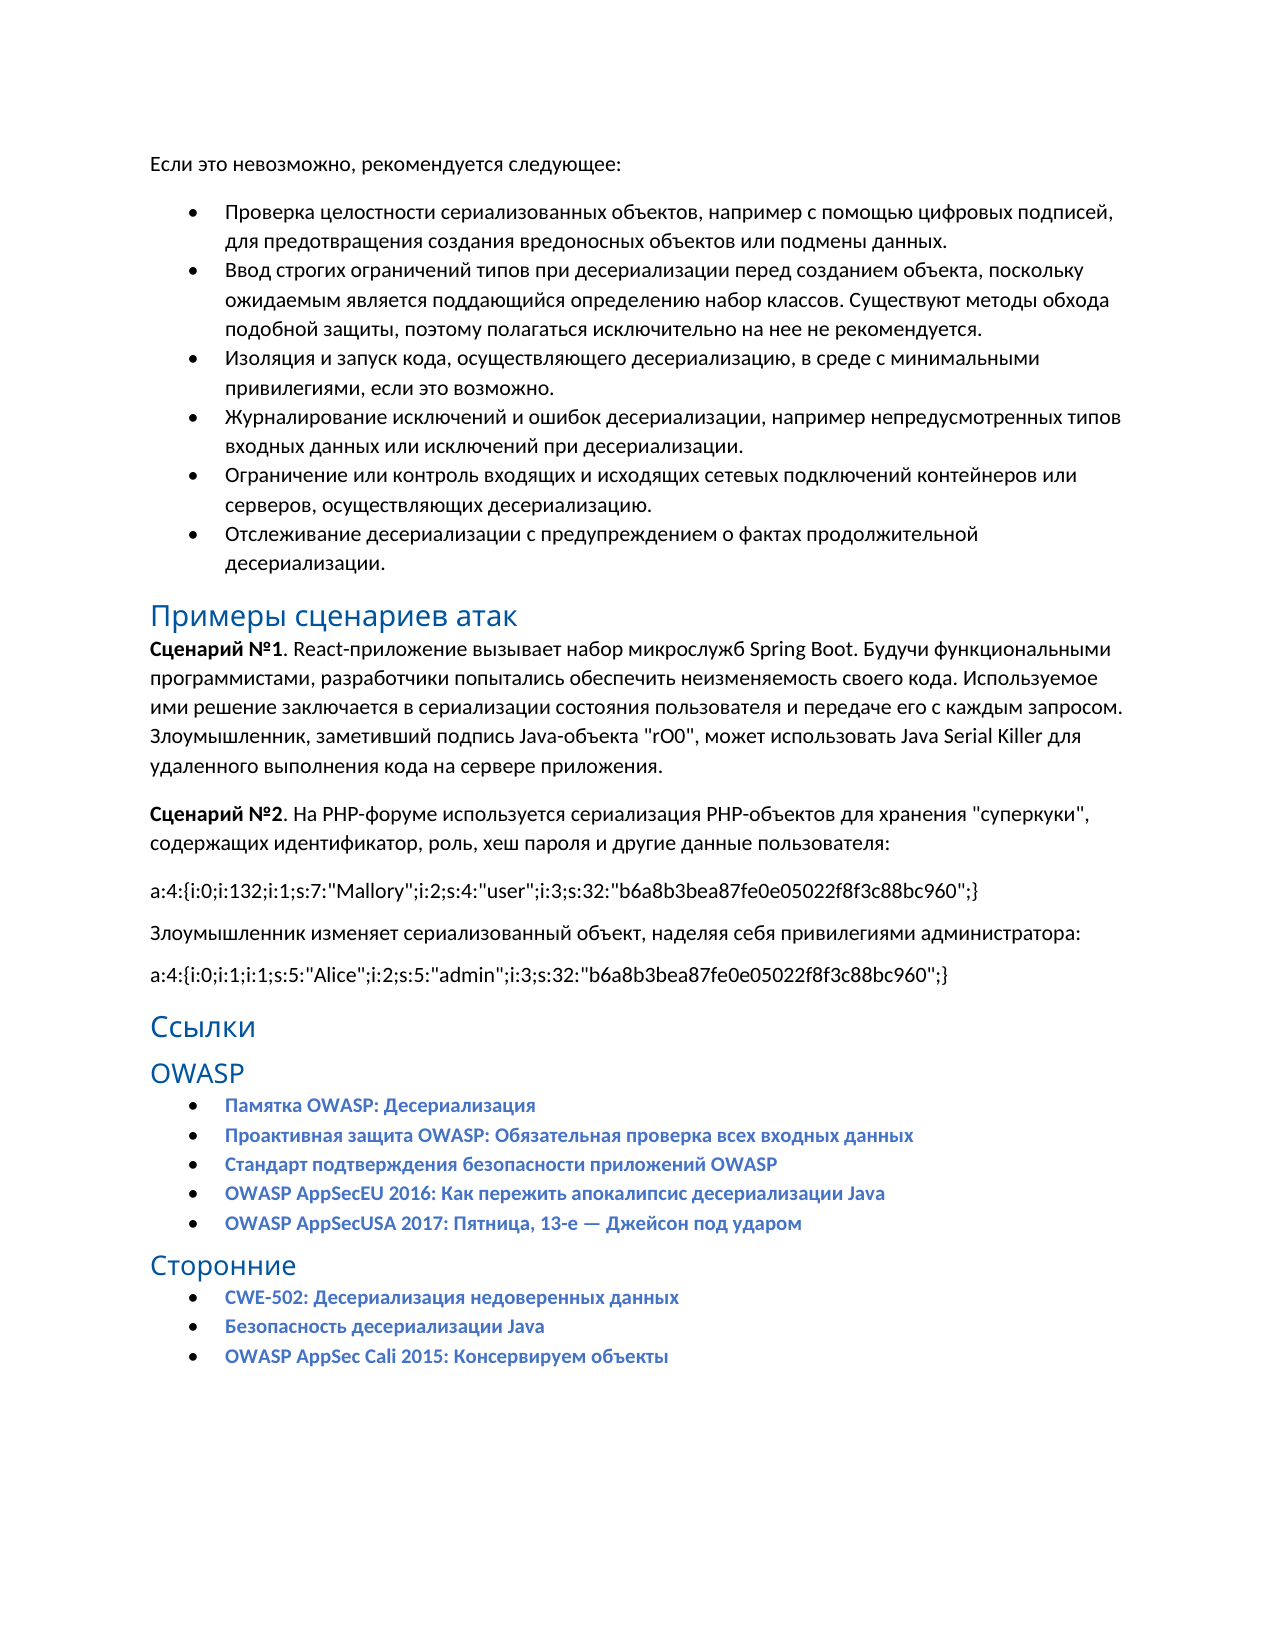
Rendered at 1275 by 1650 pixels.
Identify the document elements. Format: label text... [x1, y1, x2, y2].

subtitle Сторонние [150, 1246, 1125, 1283]
text a:4:{i:0;i:132;i:1;s:7:"Mallory";i:2;s:4:"user";i:3;s:32:"b6a8b3bea87fe0e05022f8f3c88bc960";} [150, 877, 1125, 904]
list OWASP AppSec Cali 2015: Консервируем объекты [187, 1342, 1125, 1368]
text a:4:{i:0;i:1;i:1;s:5:"Alice";i:2;s:5:"admin";i:3;s:32:"b6a8b3bea87fe0e05022f8f3c88bc960";} [150, 961, 1125, 987]
list Ввод строгих ограничений типов при десериализации перед созданием объекта, поскольку ожидаемым является поддающийся определению набор классов. Существуют методы обхода подобной защиты, поэтому полагаться исключительно на нее не рекомендуется. [187, 257, 1125, 342]
list Ограничение или контроль входящих и исходящих сетевых подключений контейнеров или серверов, осуществляющих десериализацию. [187, 461, 1125, 517]
text Сценарий №2. На PHP-форуме используется сериализация PHP-объектов для хранения "суперкуки", содержащих идентификатор, роль, хеш пароля и другие данные пользователя: [150, 800, 1125, 856]
list Проверка целостности сериализованных объектов, например с помощью цифровых подписей, для предотвращения создания вредоносных объектов или подмены данных. [187, 198, 1125, 254]
text Если это невозможно, рекомендуется следующее: [150, 150, 1125, 177]
list Памятка OWASP: Десериализация [187, 1092, 1125, 1118]
list Отслеживание десериализации с предупреждением о фактах продолжительной десериализации. [187, 520, 1125, 576]
list OWASP AppSecUSA 2017: Пятница, 13-е — Джейсон под ударом [187, 1209, 1125, 1235]
list Проактивная защита OWASP: Обязательная проверка всех входных данных [187, 1121, 1125, 1148]
subtitle Ссылки [150, 1007, 1125, 1046]
subtitle OWASP [150, 1055, 1125, 1092]
text Злоумышленник изменяет сериализованный объект, наделяя себя привилегиями администратора: [150, 919, 1125, 946]
text Сценарий №1. React-приложение вызывает набор микрослужб Spring Boot. Будучи функциональными программистами, разработчики попытались обеспечить неизменяемость своего кода. Используемое ими решение заключается в сериализации состояния пользователя и передаче его с каждым запросом. Злоумышленник, заметивший подпись Java-объекта "rO0", может использовать Java Serial Killer для удаленного выполнения кода на сервере приложения. [150, 635, 1125, 779]
subtitle Примеры сценариев атак [150, 595, 1125, 635]
list Журналирование исключений и ошибок десериализации, например непредусмотренных типов входных данных или исключений при десериализации. [187, 403, 1125, 459]
list Изоляция и запуск кода, осуществляющего десериализацию, в среде с минимальными привилегиями, если это возможно. [187, 344, 1125, 400]
list Стандарт подтверждения безопасности приложений OWASP [187, 1150, 1125, 1177]
list CWE-502: Десериализация недоверенных данных [187, 1283, 1125, 1310]
list OWASP AppSecEU 2016: Как пережить апокалипсис десериализации Java [187, 1179, 1125, 1206]
list Безопасность десериализации Java [187, 1312, 1125, 1339]
